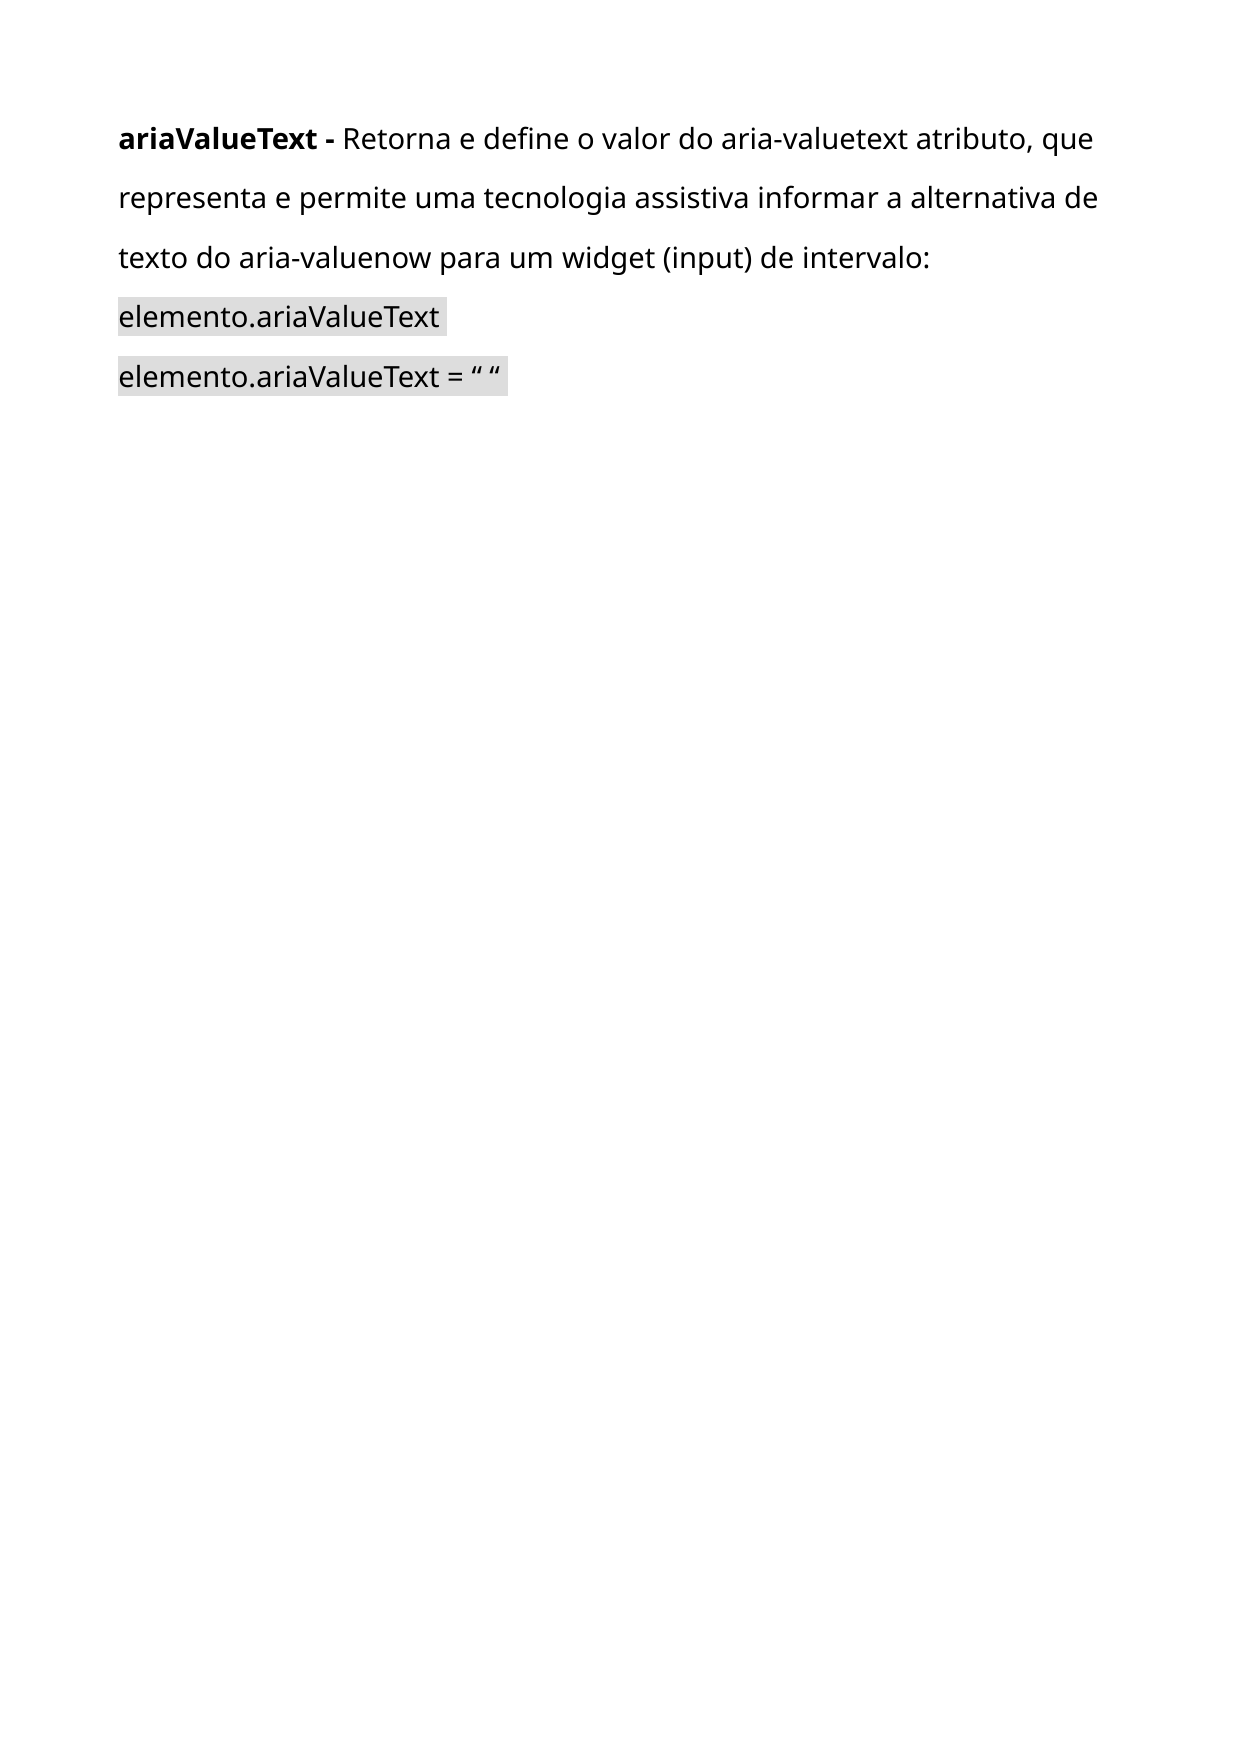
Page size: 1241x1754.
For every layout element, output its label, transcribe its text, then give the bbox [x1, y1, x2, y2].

text elemento.ariaValueText [118, 297, 1122, 336]
text elemento.ariaValueText = “ “ [118, 356, 1122, 396]
text ariaValueText - Retorna e define o valor do aria-valuetext atributo, que representa e permite uma tecnologia assistiva informar a alternativa de texto do aria-valuenow para um widget (input) de intervalo: [118, 118, 1122, 277]
